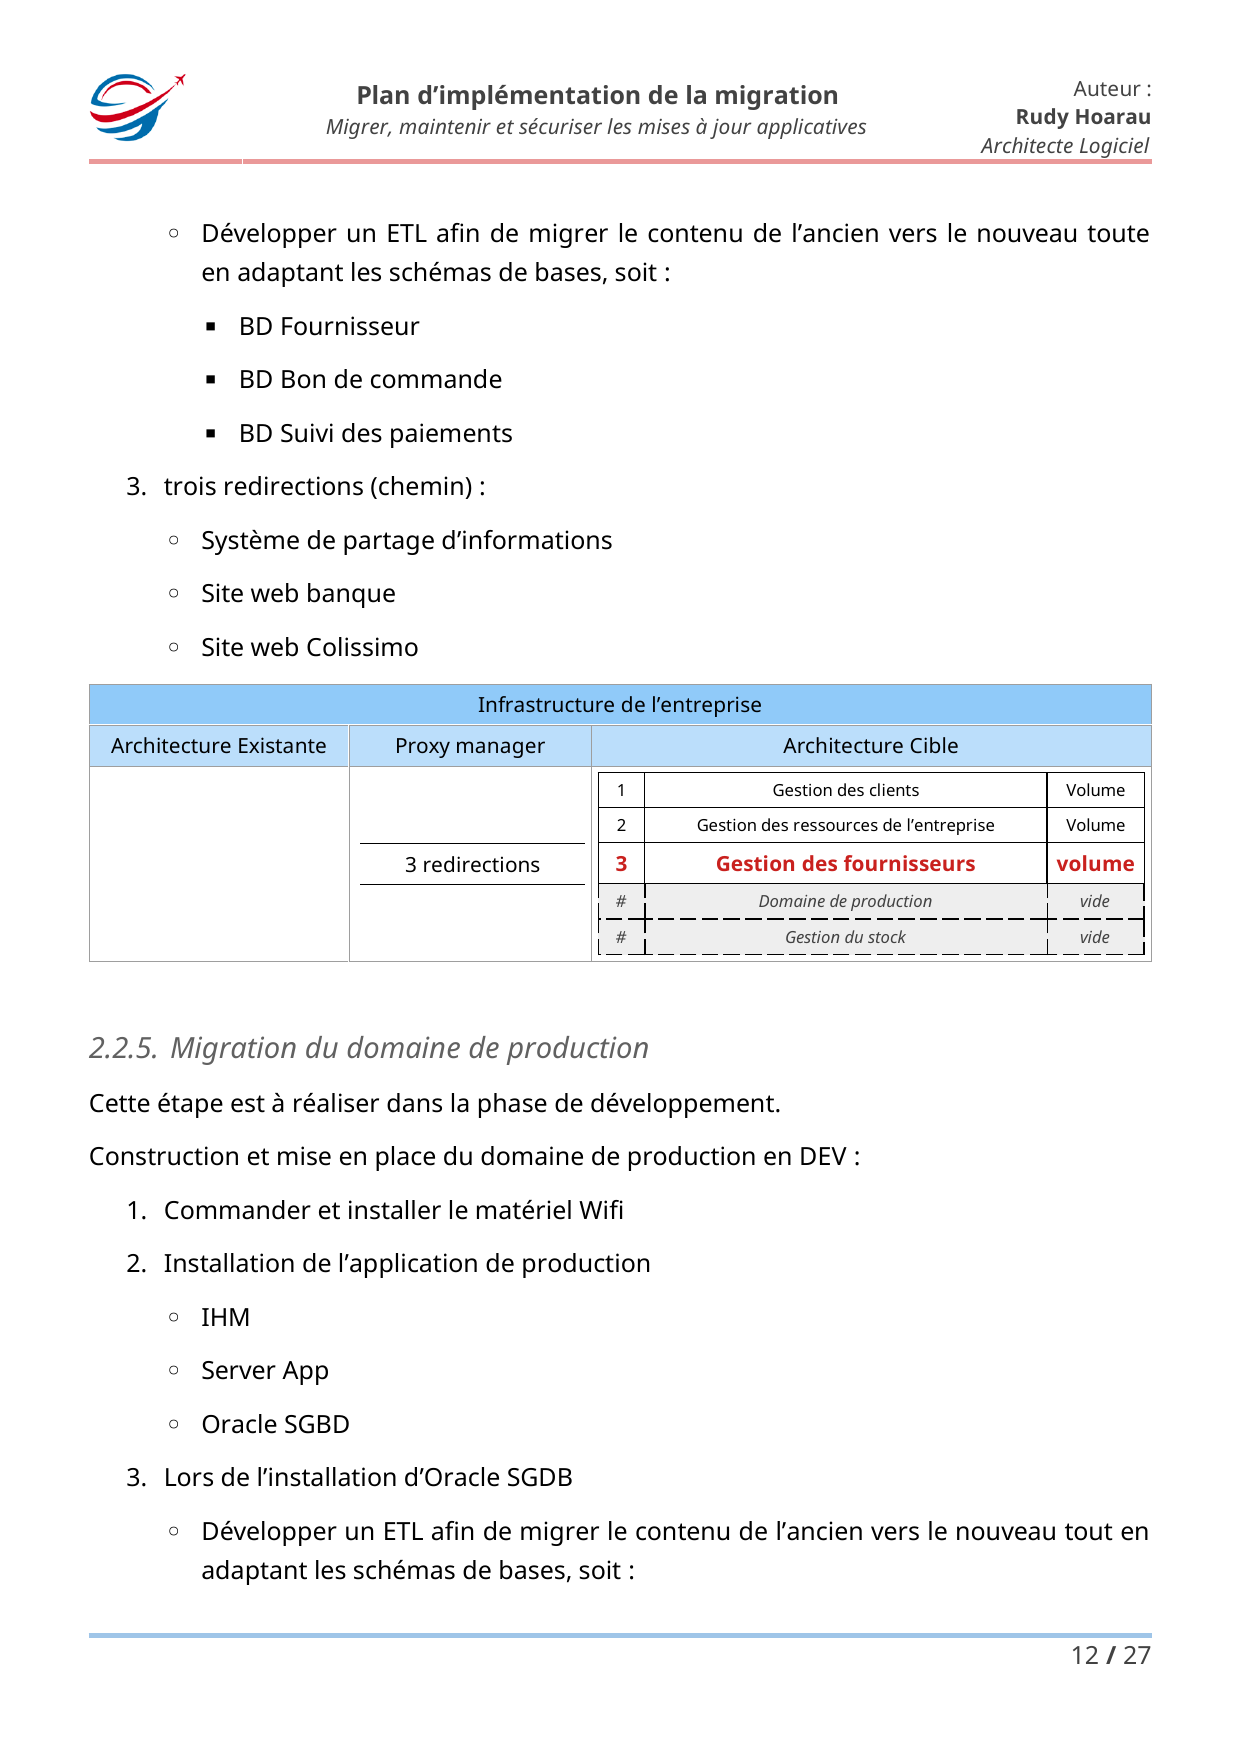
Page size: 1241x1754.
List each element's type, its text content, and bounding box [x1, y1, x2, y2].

list Développer un ETL afin de migrer le contenu de l’ancien vers le nouveau toute en adaptant les schémas de bases, soit : [163, 216, 1152, 289]
table_cell # [598, 884, 644, 920]
table_header Gestion des clients [645, 773, 1046, 807]
table_cell # [598, 920, 644, 955]
picture [88, 70, 188, 148]
list BD Suivi des paiements [201, 416, 1152, 450]
table_cell Volume [1048, 808, 1144, 842]
list trois redirections (chemin) : [126, 469, 1152, 503]
text Cette étape est à réaliser dans la phase de développement. [88, 1086, 1152, 1119]
list IHM [163, 1300, 1152, 1334]
table_cell Architecture Cible [592, 726, 1151, 766]
table_cell Proxy manager [350, 726, 591, 766]
table_cell Architecture Existante [90, 726, 348, 766]
table_cell Gestion des ressources de l’entreprise [645, 808, 1046, 842]
list Site web Colissimo [163, 630, 1152, 664]
list Installation de l’application de production [126, 1246, 1152, 1280]
subtitle 2.2.5. Migration du domaine de production [88, 1028, 1152, 1067]
table_cell Domaine de production [644, 884, 1046, 920]
list Lors de l’installation d’Oracle SGDB [126, 1460, 1152, 1494]
list Commander et installer le matériel Wifi [126, 1193, 1152, 1227]
table_header Volume [1048, 773, 1144, 807]
table_header Infrastructure de l’entreprise [90, 685, 1151, 724]
table_cell 3 [599, 843, 644, 883]
list BD Bon de commande [201, 362, 1152, 396]
list Site web banque [163, 576, 1152, 610]
list Développer un ETL afin de migrer le contenu de l’ancien vers le nouveau tout en adaptant les schémas de bases, soit : [163, 1514, 1152, 1587]
table_cell [592, 767, 1151, 961]
table_cell [350, 767, 591, 961]
list Oracle SGBD [163, 1407, 1152, 1441]
list Server App [163, 1353, 1152, 1387]
list BD Fournisseur [201, 309, 1152, 343]
table_cell vide [1046, 884, 1145, 920]
table_header 1 [599, 773, 644, 807]
table_cell 2 [599, 808, 644, 842]
table_cell volume [1048, 843, 1144, 883]
table_cell Gestion des fournisseurs [645, 843, 1046, 883]
table_cell [90, 767, 348, 961]
table_header 3 redirections [360, 844, 585, 884]
table_cell vide [1046, 920, 1145, 955]
list Système de partage d’informations [163, 523, 1152, 557]
table_cell Gestion du stock [644, 920, 1046, 955]
text Construction et mise en place du domaine de production en DEV : [88, 1139, 1152, 1173]
